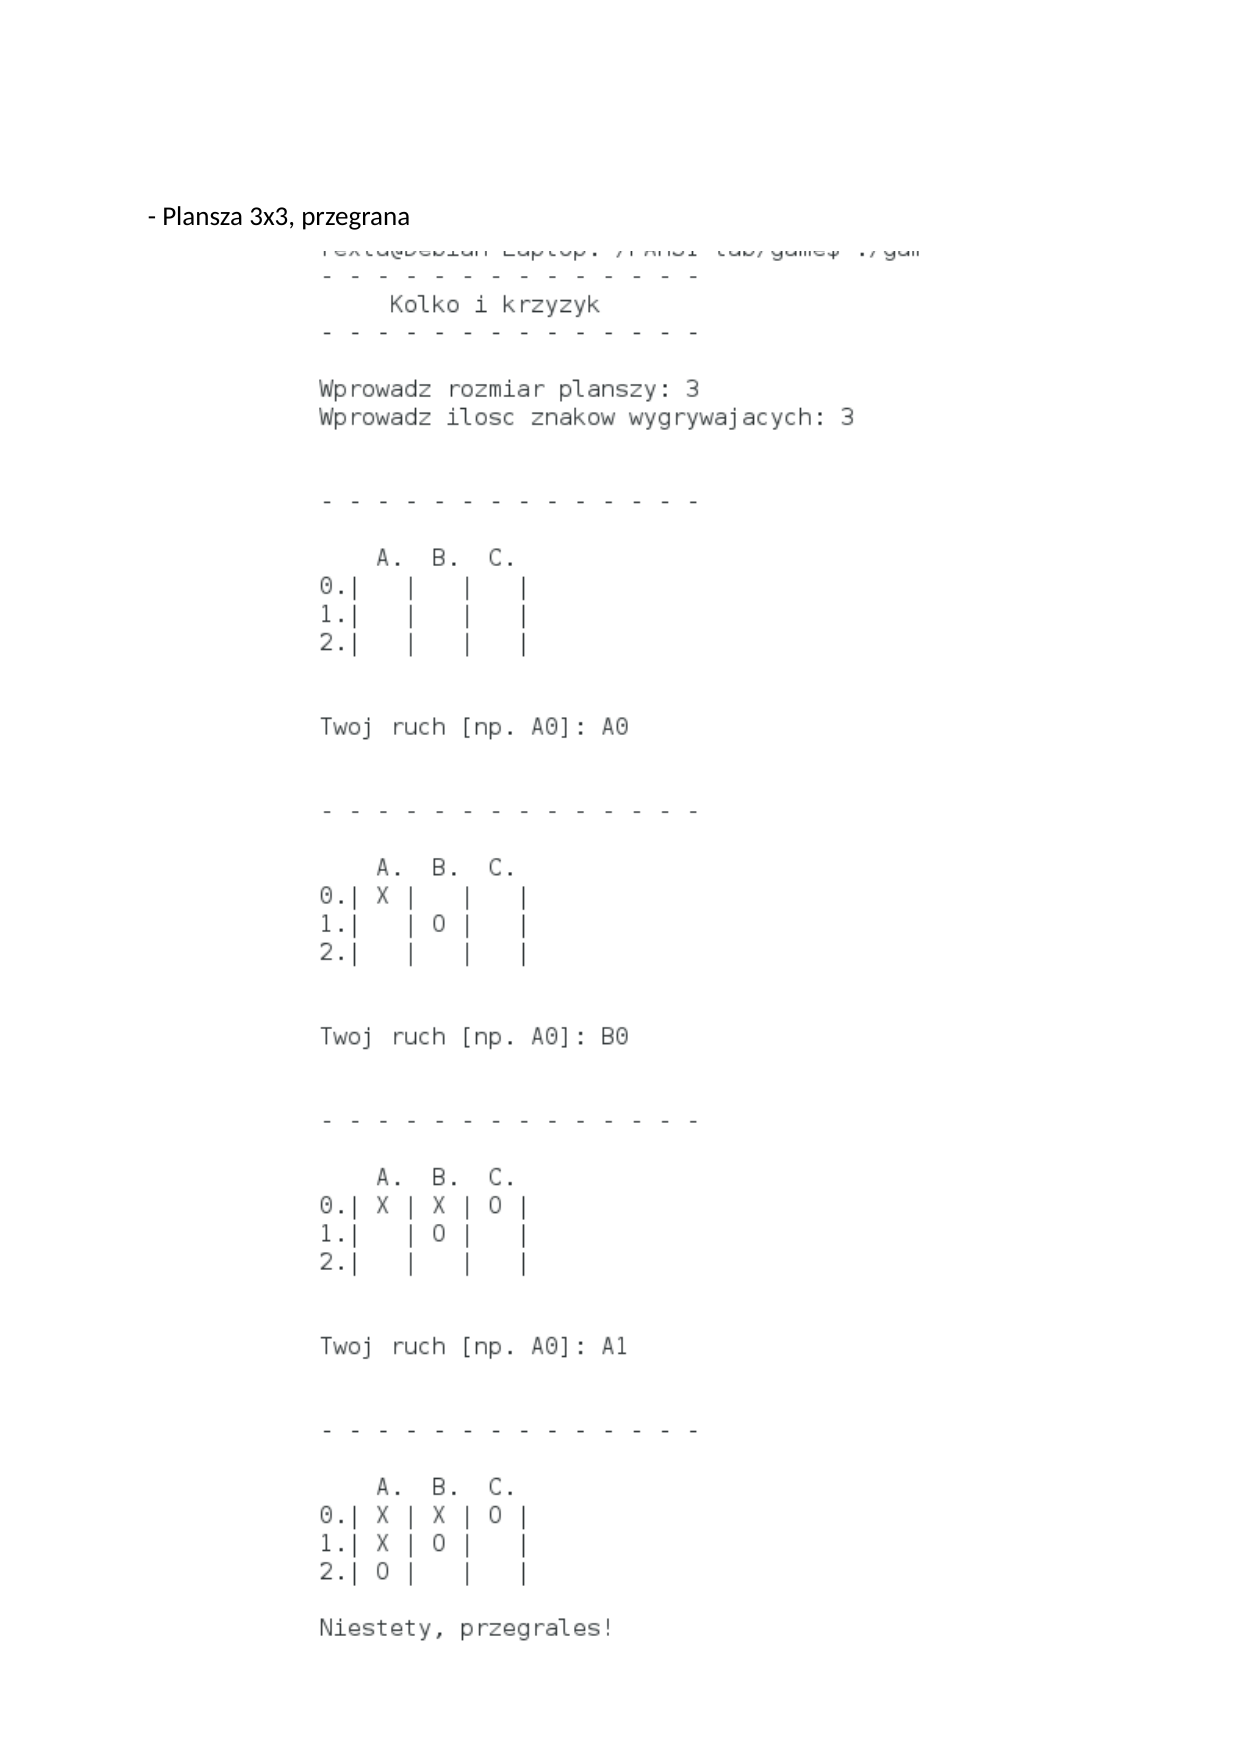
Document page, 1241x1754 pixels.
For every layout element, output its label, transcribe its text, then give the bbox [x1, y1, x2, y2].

picture [318, 251, 922, 1661]
text - Plansza 3x3, przegrana [148, 199, 1093, 232]
